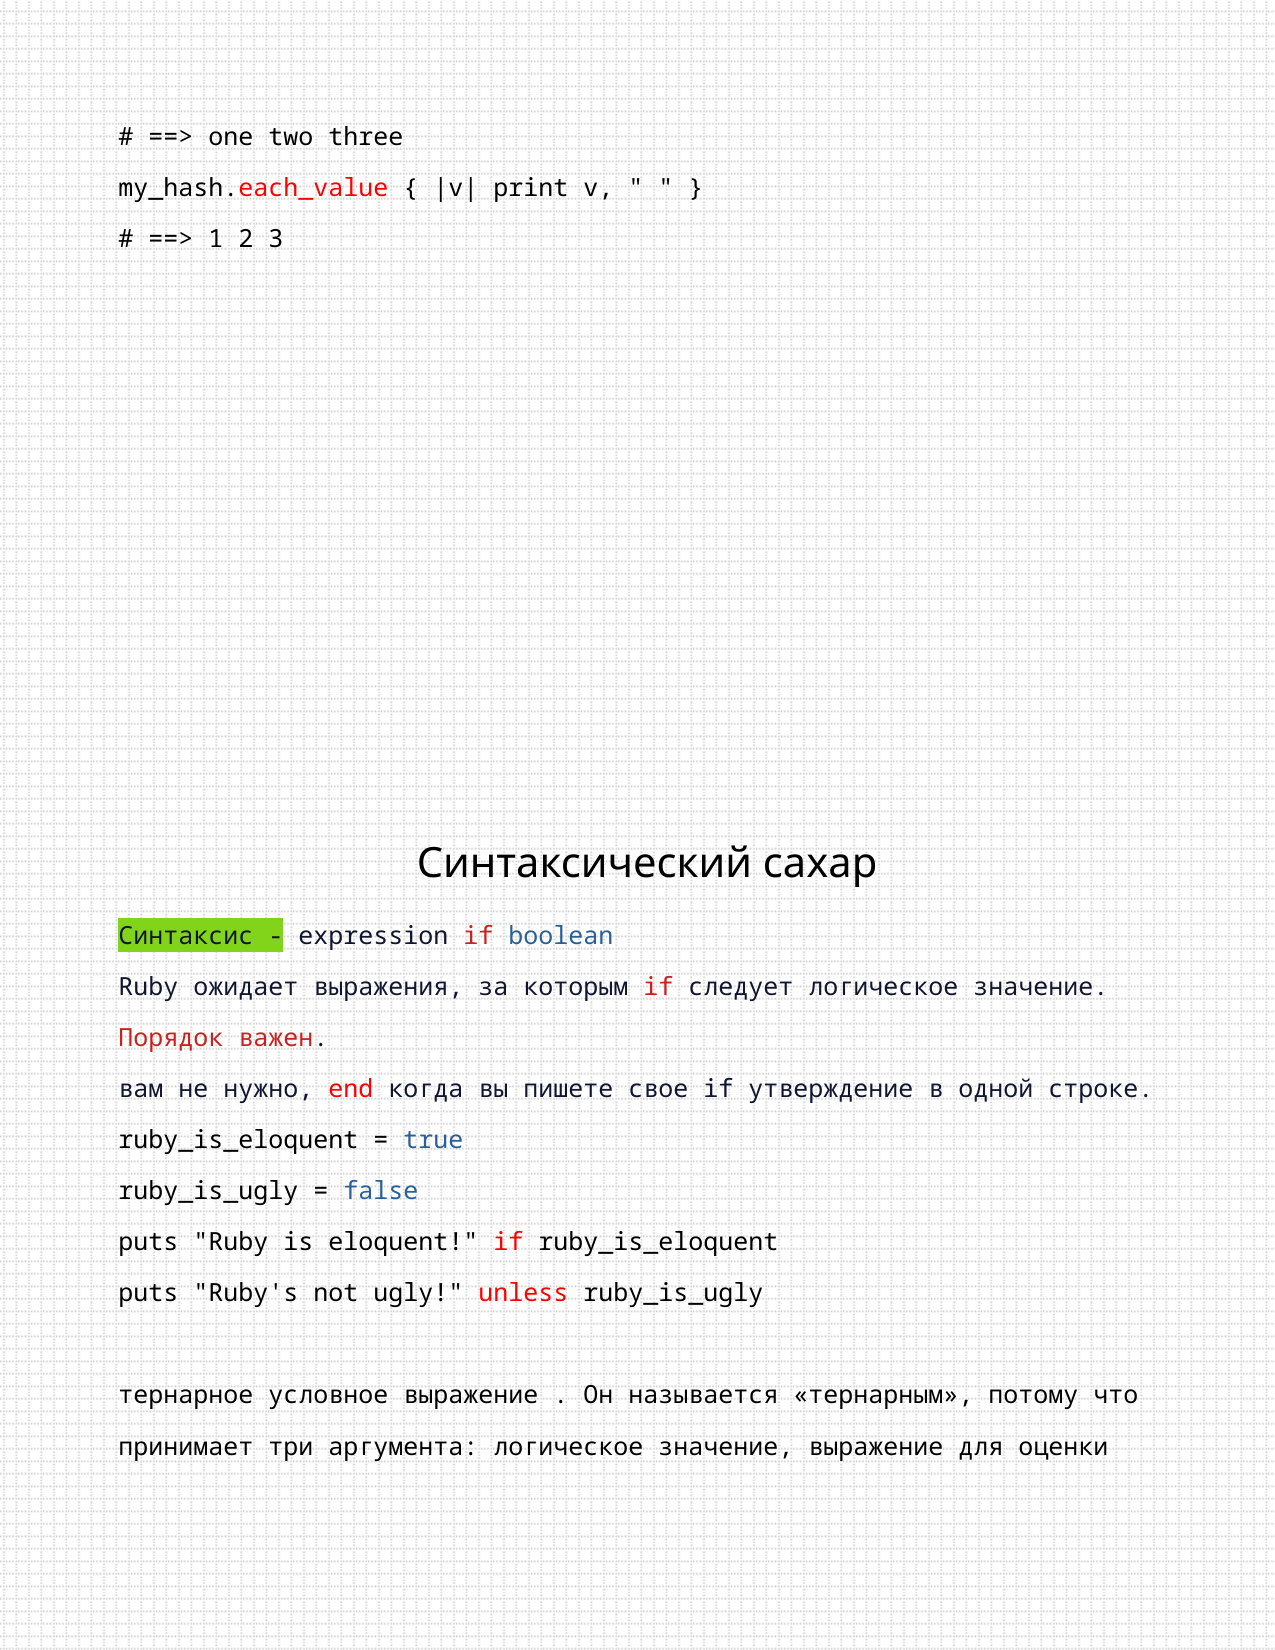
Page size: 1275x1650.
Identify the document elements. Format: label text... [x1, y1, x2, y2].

text puts "Ruby's not ugly!" unless ruby_is_ugly [118, 1275, 1176, 1309]
text ruby_is_ugly = false [118, 1173, 1176, 1207]
text Синтаксический сахар [118, 833, 1176, 889]
text вам не нужно, end когда вы пишете свое if утверждение в одной строке. [118, 1071, 1176, 1105]
text puts "Ruby is eloquent!" if ruby_is_eloquent [118, 1224, 1176, 1258]
text Синтаксис - expression if boolean [118, 918, 1176, 952]
text ruby_is_eloquent = true [118, 1122, 1176, 1156]
text тернарное условное выражение . Он называется «тернарным», потому что принимает три аргумента: логическое значение, выражение для оценки [118, 1377, 1176, 1462]
picture [0, 0, 1275, 1650]
text my_hash.each_value { |v| print v, " " } [118, 169, 1176, 203]
text # ==> one two three [118, 118, 1176, 152]
text Ruby ожидает выражения, за которым if следует логическое значение. Порядок важен. [118, 969, 1176, 1054]
text # ==> 1 2 3 [118, 220, 1176, 254]
